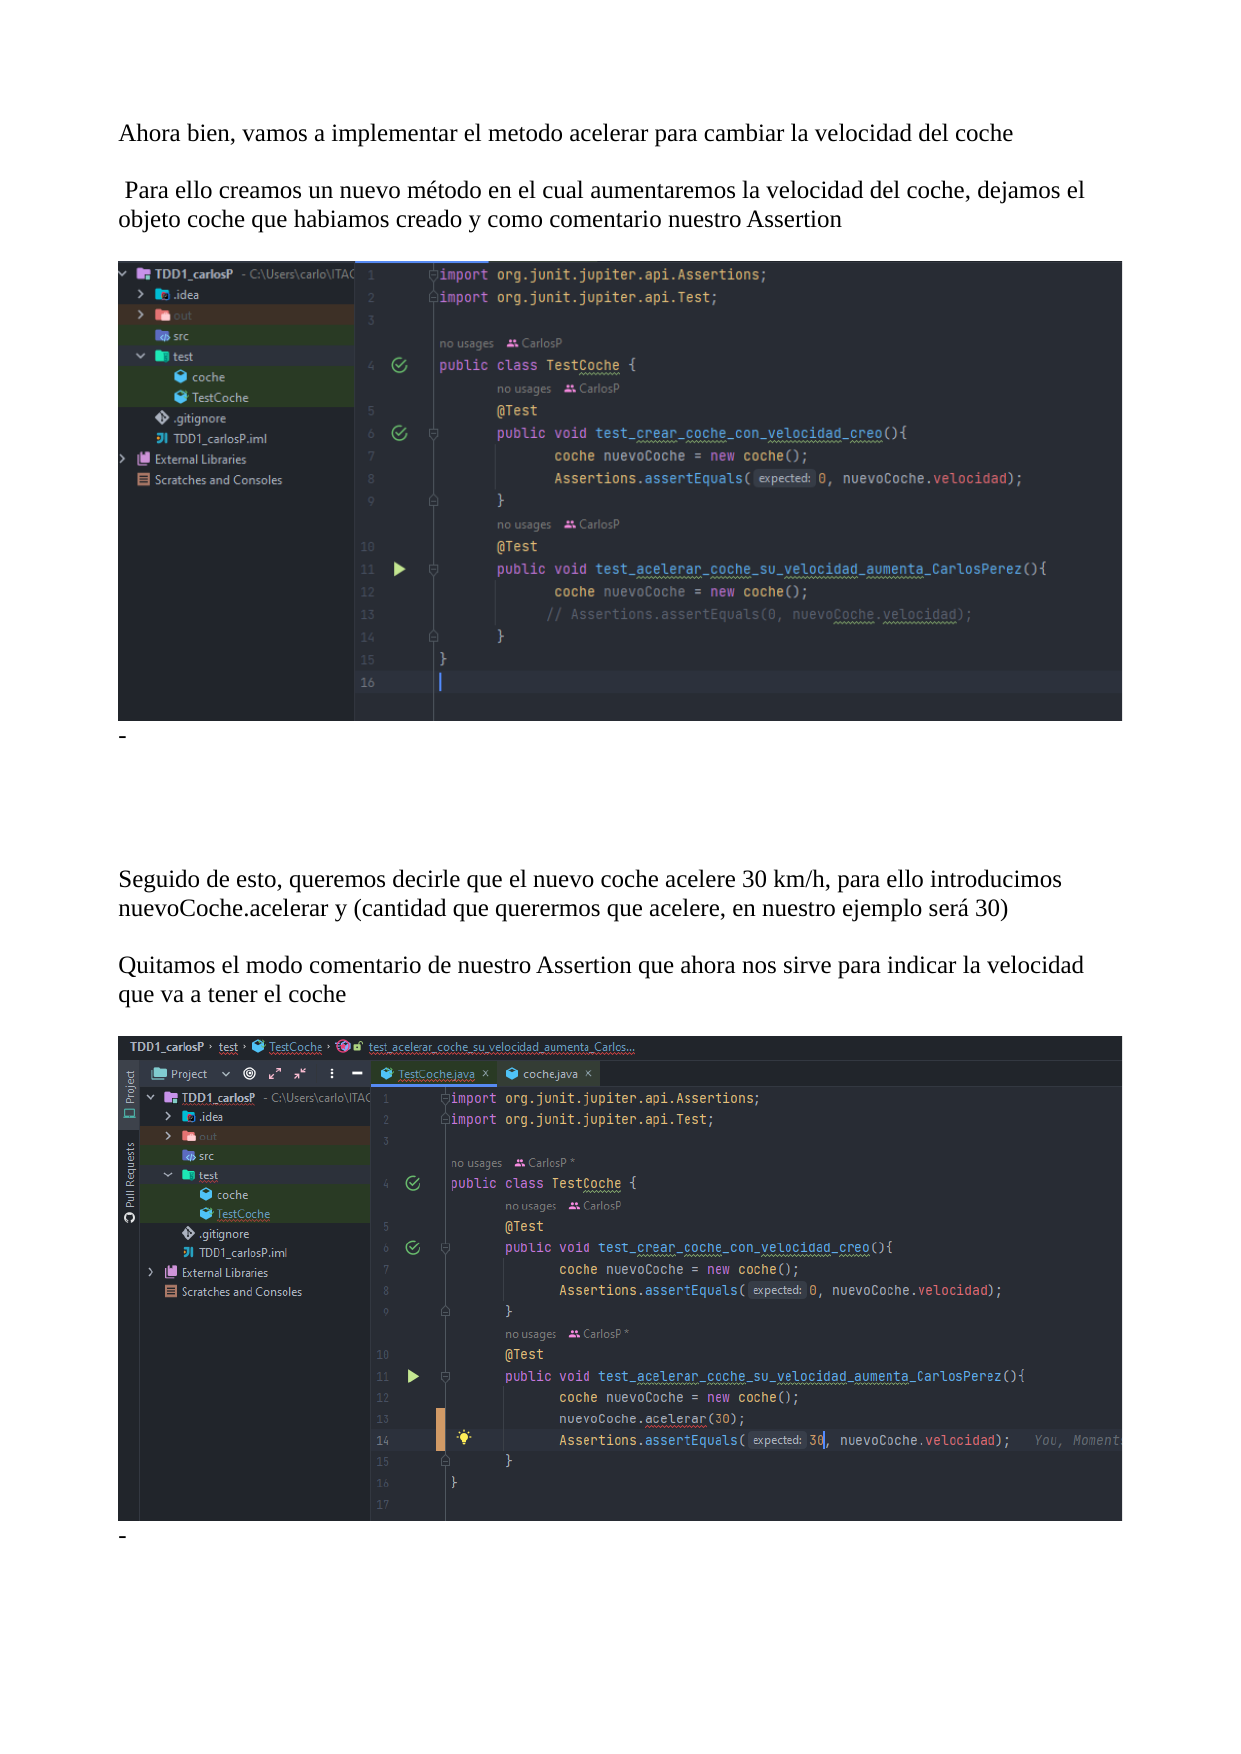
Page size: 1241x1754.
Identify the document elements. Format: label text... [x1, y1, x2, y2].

text Ahora bien, vamos a implementar el metodo acelerar para cambiar la velocidad del coche [118, 118, 1122, 147]
picture [118, 1036, 1123, 1521]
text Para ello creamos un nuevo método en el cual aumentaremos la velocidad del coche, dejamos el objeto coche que habiamos creado y como comentario nuestro Assertion [118, 176, 1122, 233]
text - [118, 1521, 1122, 1549]
text que va a tener el coche [118, 979, 1122, 1008]
text - [118, 721, 1122, 749]
picture [118, 261, 1123, 721]
text Seguido de esto, queremos decirle que el nuevo coche acelere 30 km/h, para ello introducimos [118, 864, 1122, 893]
text Quitamos el modo comentario de nuestro Assertion que ahora nos sirve para indicar la velocidad [118, 950, 1122, 979]
text nuevoCoche.acelerar y (cantidad que querermos que acelere, en nuestro ejemplo será 30) [118, 893, 1122, 921]
